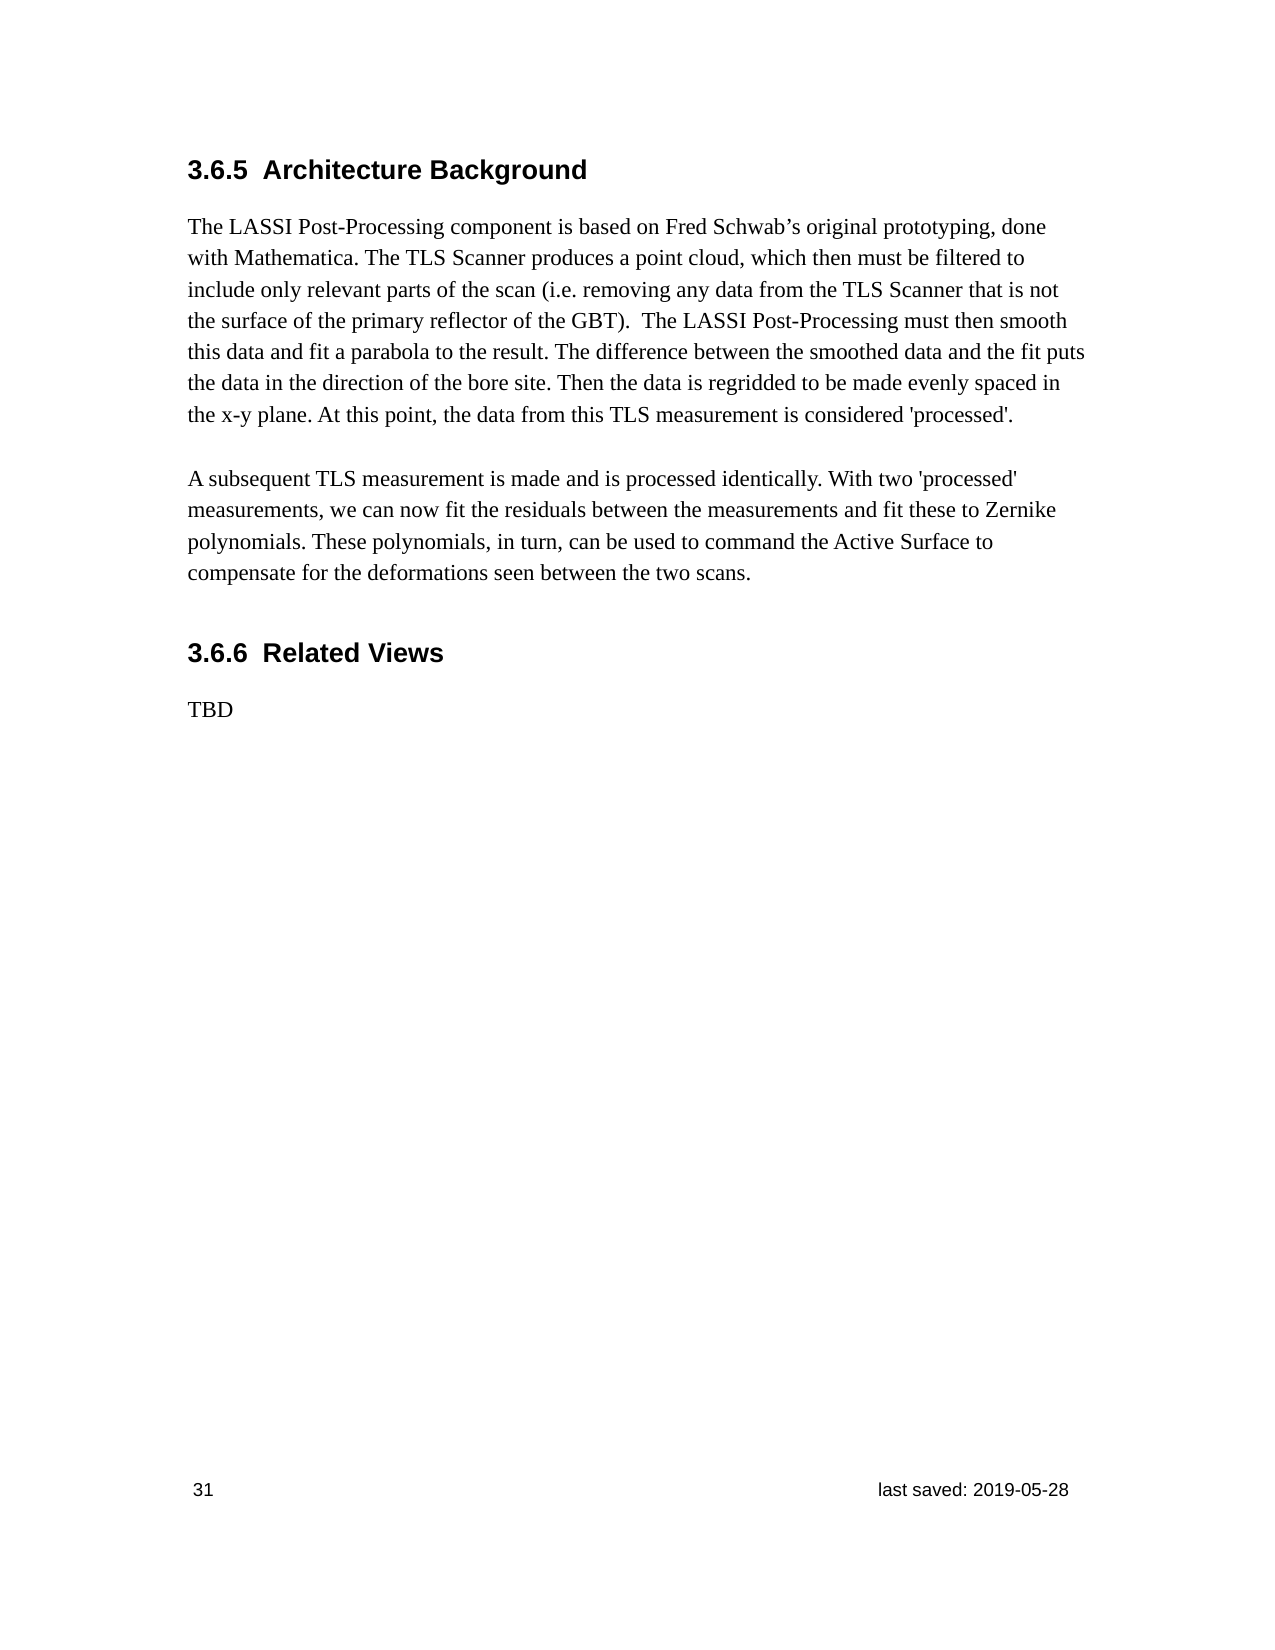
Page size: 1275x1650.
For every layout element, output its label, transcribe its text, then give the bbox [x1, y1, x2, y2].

subtitle Architecture Background [187, 150, 1087, 185]
text The LASSI Post-Processing component is based on Fred Schwab’s original prototyping, done with Mathematica. The TLS Scanner produces a point cloud, which then must be filtered to include only relevant parts of the scan (i.e. removing any data from the TLS Scanner that is not the surface of the primary reflector of the GBT). The LASSI Post-Processing must then smooth this data and fit a parabola to the result. The difference between the smoothed data and the fit puts the data in the direction of the bore site. Then the data is regridded to be made evenly spaced in the x-y plane. At this point, the data from this TLS measurement is considered 'processed'. [187, 208, 1087, 427]
text A subsequent TLS measurement is made and is processed identically. With two 'processed' measurements, we can now fit the residuals between the measurements and fit these to Zernike polynomials. These polynomials, in turn, can be used to command the Active Surface to compensate for the deformations seen between the two scans. [187, 460, 1087, 585]
subtitle Related Views [187, 633, 1087, 669]
text TBD [187, 692, 1087, 723]
